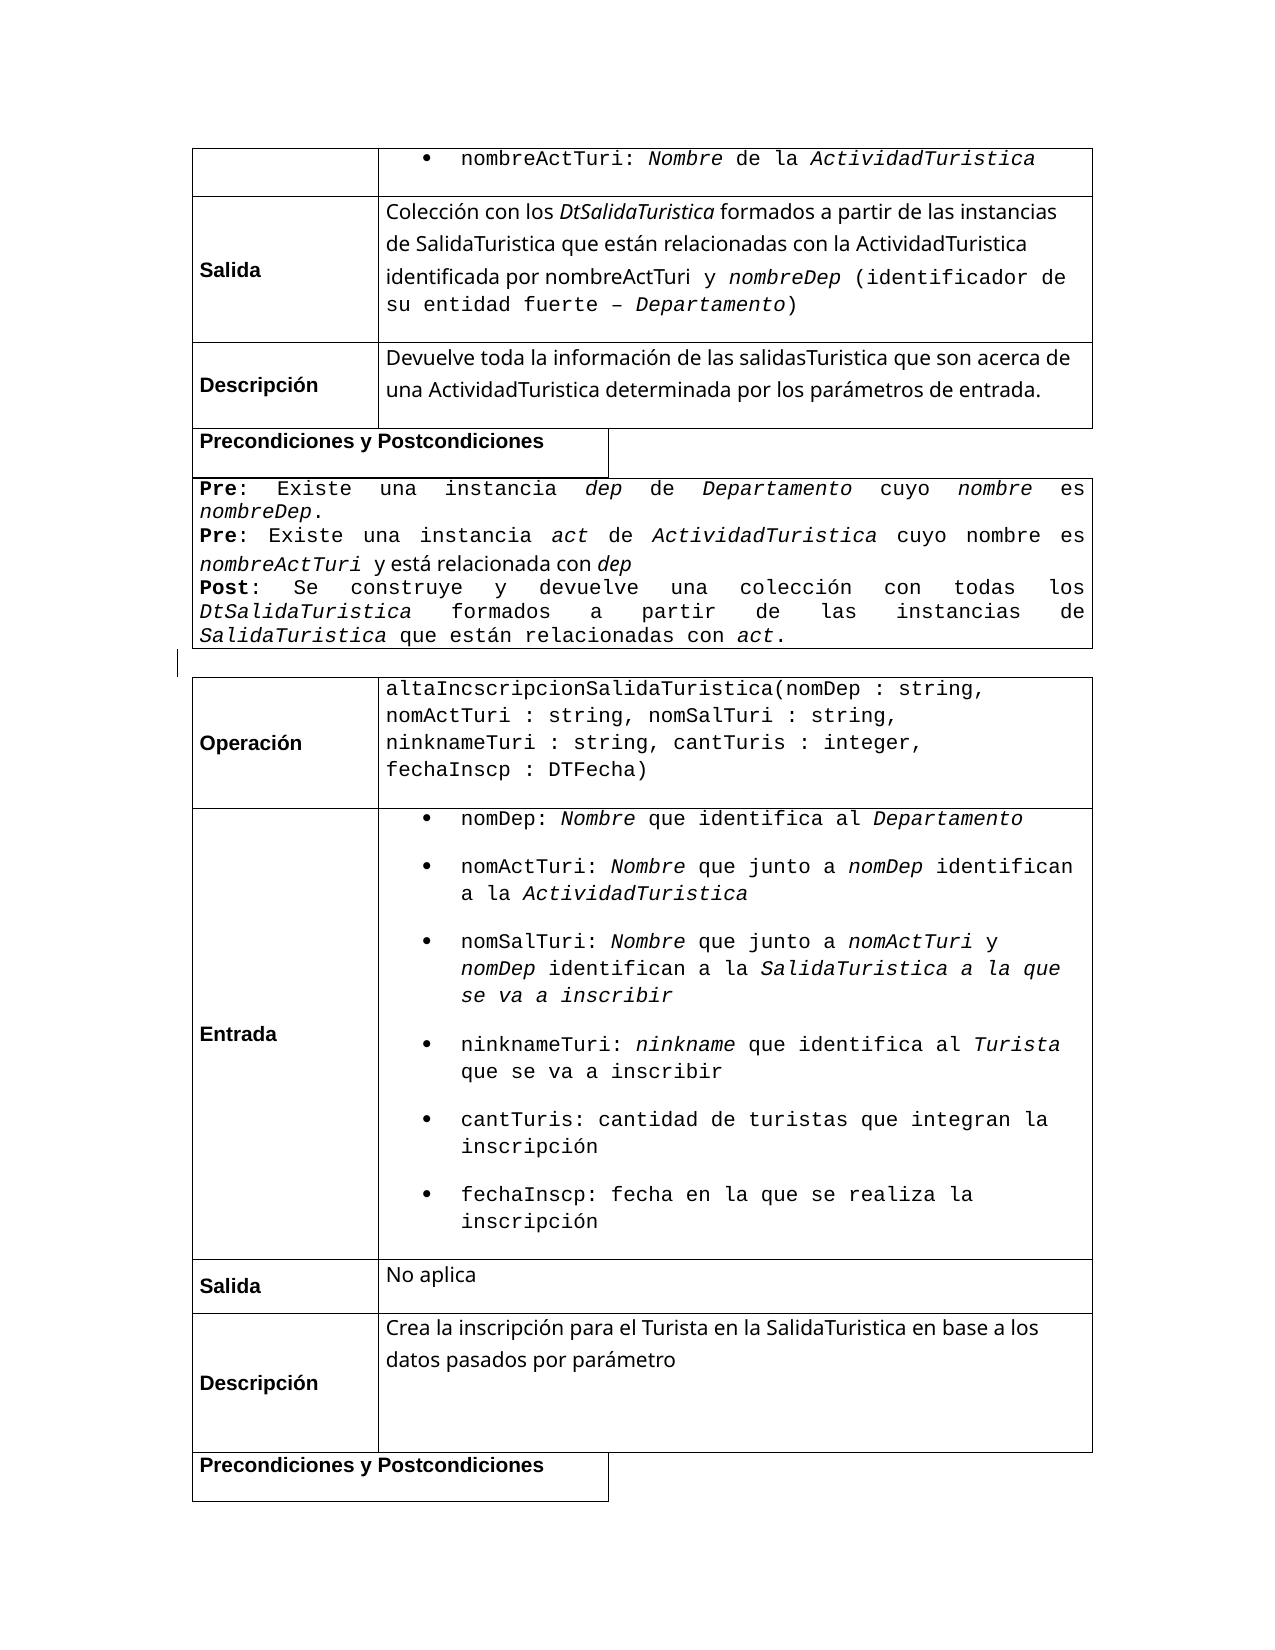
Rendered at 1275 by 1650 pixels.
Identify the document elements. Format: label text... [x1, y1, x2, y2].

table_header Pre: Existe una instancia dep de Departamento cuyo nombre es nombreDep. Pre: Existe una instancia act de ActividadTuristica cuyo nombre es nombreActTuri y está relacionada con dep Post: Se construye y devuelve una colección con todas los DtSalidaTuristica formados a partir de las instancias de SalidaTuristica que están relacionadas con act. [193, 479, 1092, 648]
table_cell nomDep: Nombre que identifica al Departamento nomActTuri: Nombre que junto a nomDep identifican a la ActividadTuristica nomSalTuri: Nombre que junto a nomActTuri y nomDep identifican a la SalidaTuristica a la que se va a inscribir ninknameTuri: ninkname que identifica al Turista que se va a inscribir cantTuris: cantidad de turistas que integran la inscripción fechaInscp: fecha en la que se realiza la inscripción [379, 809, 1092, 1259]
table_cell Colección con los DtSalidaTuristica formados a partir de las instancias de SalidaTuristica que están relacionadas con la ActividadTuristica identificada por nombreActTuri y nombreDep (identificador de su entidad fuerte – Departamento) [379, 197, 1092, 342]
table_cell [193, 149, 378, 196]
table_cell [609, 429, 1093, 477]
table_header Operación [193, 678, 378, 807]
table_cell Devuelve toda la información de las salidasTuristica que son acerca de una ActividadTuristica determinada por los parámetros de entrada. [379, 343, 1092, 428]
table_cell [609, 1453, 1093, 1501]
table_cell No aplica [379, 1260, 1092, 1312]
table_cell Entrada [193, 809, 378, 1259]
table_cell nombreDep: Nombre del departamento donde se da la ActividadTuristica identificada por nombreActTuri nombreActTuri: Nombre de la ActividadTuristica [379, 149, 1092, 196]
table_cell Descripción [193, 1314, 378, 1452]
table_cell Crea la inscripción para el Turista en la SalidaTuristica en base a los datos pasados por parámetro [379, 1314, 1092, 1452]
table_cell Precondiciones y Postcondiciones [193, 429, 608, 477]
table_header altaIncscripcionSalidaTuristica(nomDep : string, nomActTuri : string, nomSalTuri : string, ninknameTuri : string, cantTuris : integer, fechaInscp : DTFecha) [379, 678, 1092, 807]
table_cell Salida [193, 197, 378, 342]
table_cell Descripción [193, 343, 378, 428]
table_cell Precondiciones y Postcondiciones [193, 1453, 608, 1501]
table_cell Salida [193, 1260, 378, 1312]
